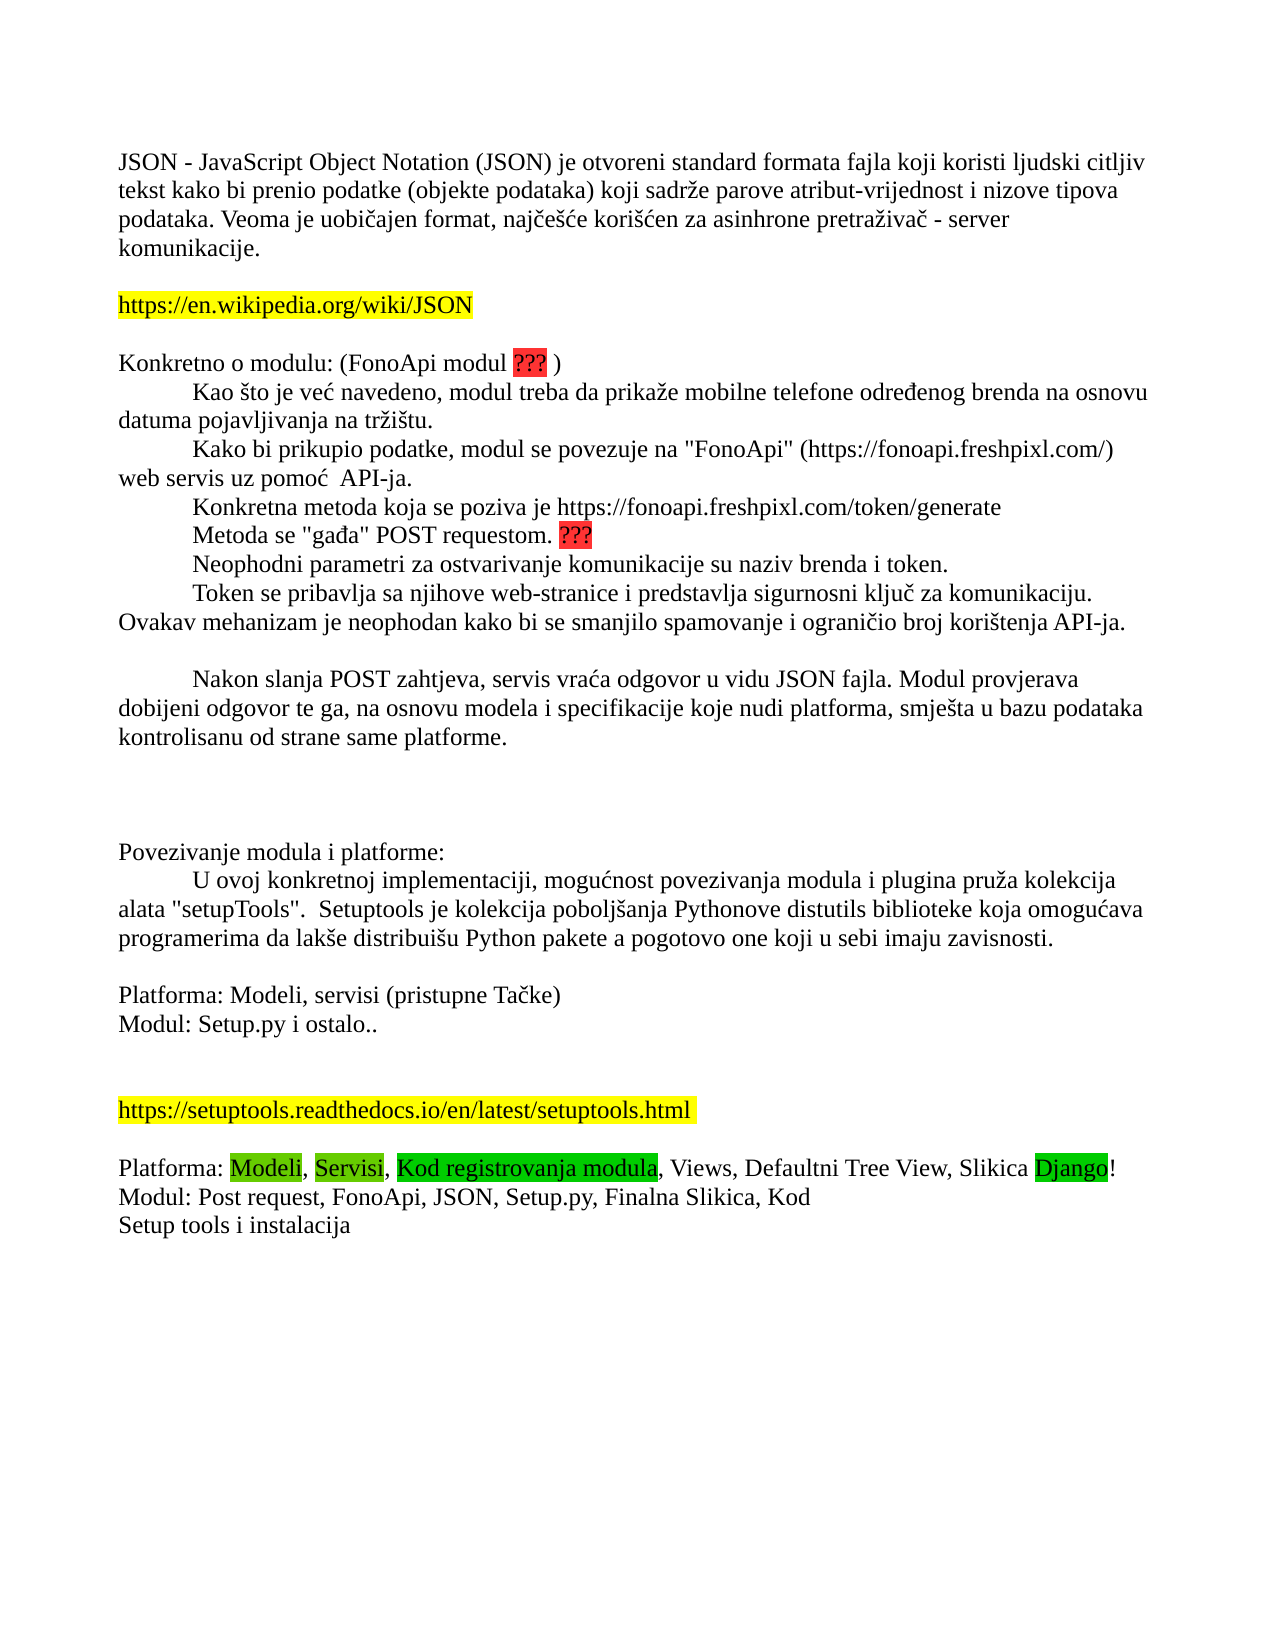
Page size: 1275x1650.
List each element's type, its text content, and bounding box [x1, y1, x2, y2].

text U ovoj konkretnoj implementaciji, mogućnost povezivanja modula i plugina pruža kolekcija alata "setupTools". Setuptools je kolekcija poboljšanja Pythonove distutils biblioteke koja omogućava programerima da lakše distribuišu Python pakete a pogotovo one koji u sebi imaju zavisnosti. [118, 866, 1157, 952]
text Platforma: Modeli, Servisi, Kod registrovanja modula, Views, Defaultni Tree View, Slikica Django! [118, 1153, 1157, 1182]
text Setup tools i instalacija [118, 1211, 1157, 1239]
text Povezivanje modula i platforme: [118, 837, 1157, 866]
text Kao što je već navedeno, modul treba da prikaže mobilne telefone određenog brenda na osnovu datuma pojavljivanja na tržištu. [118, 377, 1157, 434]
text Konkretno o modulu: (FonoApi modul ??? ) [118, 348, 1157, 377]
text Platforma: Modeli, servisi (pristupne Tačke) [118, 981, 1157, 1009]
text Kako bi prikupio podatke, modul se povezuje na "FonoApi" (https://fonoapi.freshpixl.com/) web servis uz pomoć API-ja. [118, 434, 1157, 492]
text JSON - JavaScript Object Notation (JSON) je otvoreni standard formata fajla koji koristi ljudski citljiv tekst kako bi prenio podatke (objekte podataka) koji sadrže parove atribut-vrijednost i nizove tipova podataka. Veoma je uobičajen format, najčešće korišćen za asinhrone pretraživač - server komunikacije. [118, 147, 1157, 262]
text Nakon slanja POST zahtjeva, servis vraća odgovor u vidu JSON fajla. Modul provjerava dobijeni odgovor te ga, na osnovu modela i specifikacije koje nudi platforma, smješta u bazu podataka kontrolisanu od strane same platforme. [118, 664, 1157, 751]
text Modul: Post request, FonoApi, JSON, Setup.py, Finalna Slikica, Kod [118, 1182, 1157, 1211]
text https://en.wikipedia.org/wiki/JSON [118, 291, 1157, 319]
text Metoda se "gađa" POST requestom. ??? [118, 521, 1157, 549]
text Token se pribavlja sa njihove web-stranice i predstavlja sigurnosni ključ za komunikaciju. Ovakav mehanizam je neophodan kako bi se smanjilo spamovanje i ograničio broj korištenja API-ja. [118, 578, 1157, 636]
text https://setuptools.readthedocs.io/en/latest/setuptools.html [118, 1096, 1157, 1124]
text Konkretna metoda koja se poziva je https://fonoapi.freshpixl.com/token/generate [118, 492, 1157, 521]
text Neophodni parametri za ostvarivanje komunikacije su naziv brenda i token. [118, 549, 1157, 578]
text Modul: Setup.py i ostalo.. [118, 1009, 1157, 1038]
